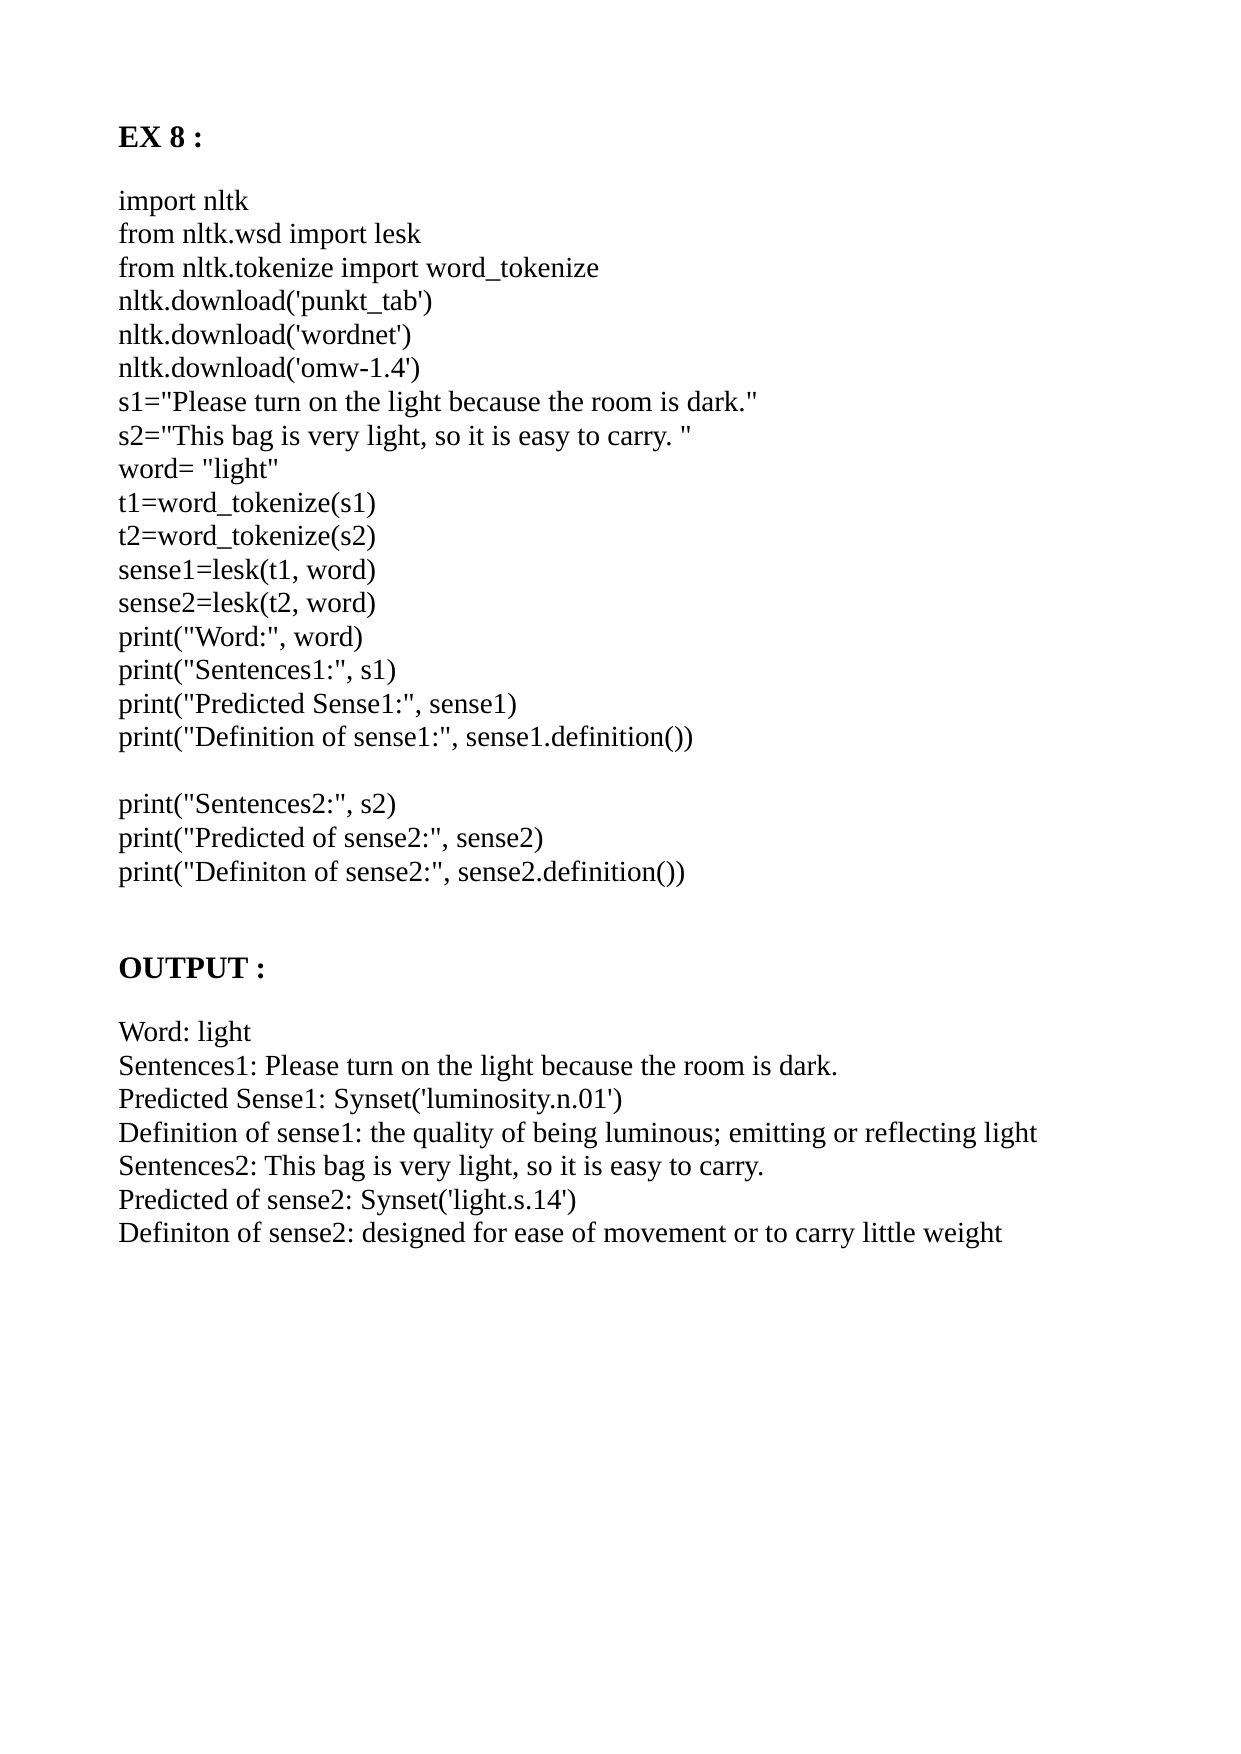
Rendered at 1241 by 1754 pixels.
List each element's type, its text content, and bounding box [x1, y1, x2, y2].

text sense2=lesk(t2, word) [118, 585, 1122, 619]
text word= "light" [118, 451, 1122, 485]
text t2=word_tokenize(s2) [118, 518, 1122, 552]
text s1="Please turn on the light because the room is dark." [118, 384, 1122, 418]
text Definition of sense1: the quality of being luminous; emitting or reflecting light [118, 1115, 1122, 1148]
text nltk.download('wordnet') [118, 317, 1122, 351]
text s2="This bag is very light, so it is easy to carry. " [118, 418, 1122, 451]
text nltk.download('omw-1.4') [118, 351, 1122, 384]
text Word: light [118, 1014, 1122, 1048]
text OUTPUT : [118, 949, 1122, 985]
text Predicted Sense1: Synset('luminosity.n.01') [118, 1081, 1122, 1115]
text sense1=lesk(t1, word) [118, 552, 1122, 585]
text print("Sentences1:", s1) [118, 652, 1122, 686]
text print("Definition of sense1:", sense1.definition()) [118, 719, 1122, 753]
text import nltk [118, 183, 1122, 216]
text Sentences1: Please turn on the light because the room is dark. [118, 1048, 1122, 1081]
text t1=word_tokenize(s1) [118, 485, 1122, 518]
text EX 8 : [118, 118, 1122, 154]
text print("Predicted of sense2:", sense2) [118, 820, 1122, 854]
text print("Predicted Sense1:", sense1) [118, 686, 1122, 719]
text nltk.download('punkt_tab') [118, 283, 1122, 317]
text Predicted of sense2: Synset('light.s.14') [118, 1182, 1122, 1215]
text print("Sentences2:", s2) [118, 787, 1122, 820]
text print("Word:", word) [118, 619, 1122, 652]
text from nltk.wsd import lesk [118, 216, 1122, 250]
text Definiton of sense2: designed for ease of movement or to carry little weight [118, 1215, 1122, 1249]
text print("Definiton of sense2:", sense2.definition()) [118, 854, 1122, 887]
text from nltk.tokenize import word_tokenize [118, 250, 1122, 283]
text Sentences2: This bag is very light, so it is easy to carry. [118, 1148, 1122, 1182]
